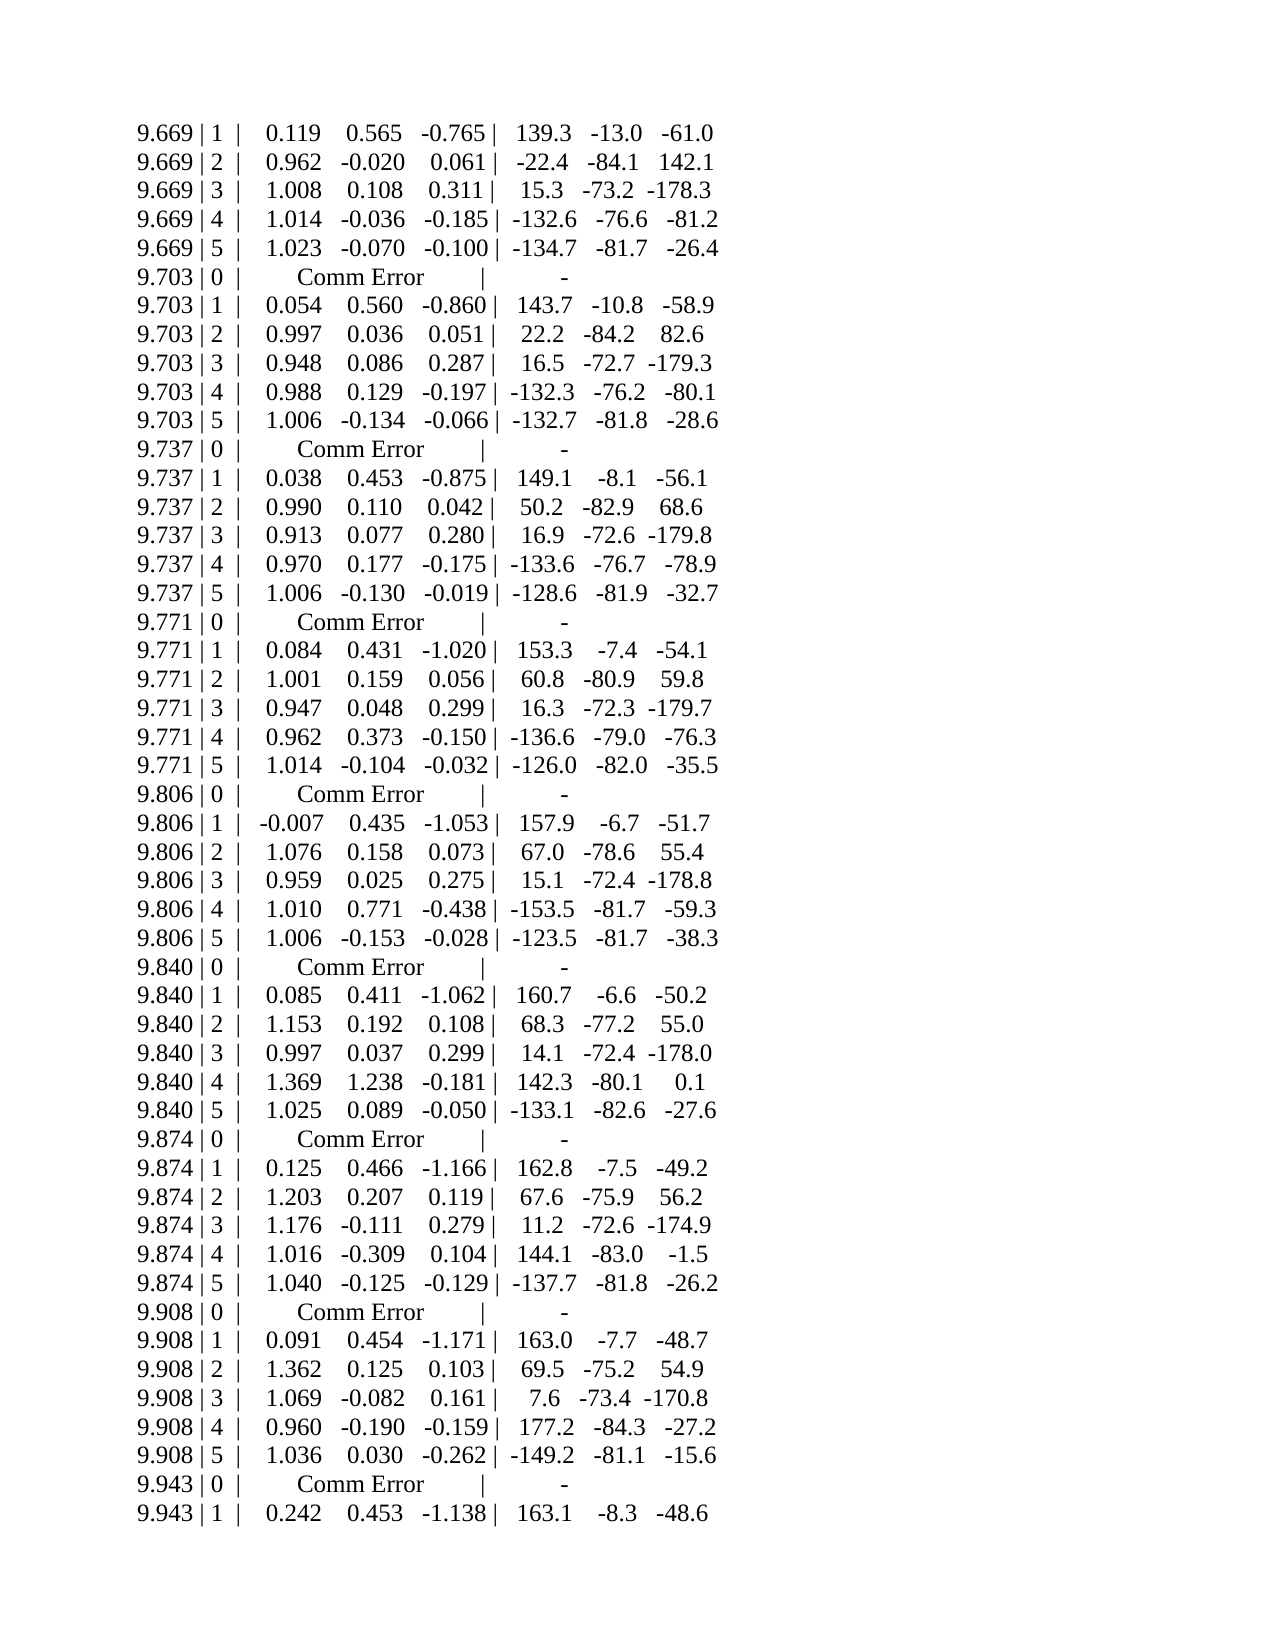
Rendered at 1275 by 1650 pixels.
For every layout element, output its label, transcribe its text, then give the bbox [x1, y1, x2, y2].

text 9.908 | 4 | 0.960 -0.190 -0.159 | 177.2 -84.3 -27.2 [118, 1412, 1157, 1441]
text 9.908 | 1 | 0.091 0.454 -1.171 | 163.0 -7.7 -48.7 [118, 1326, 1157, 1354]
text 9.908 | 2 | 1.362 0.125 0.103 | 69.5 -75.2 54.9 [118, 1354, 1157, 1383]
text 9.806 | 0 | Comm Error | - [118, 779, 1157, 808]
text 9.669 | 3 | 1.008 0.108 0.311 | 15.3 -73.2 -178.3 [118, 176, 1157, 204]
text 9.737 | 3 | 0.913 0.077 0.280 | 16.9 -72.6 -179.8 [118, 521, 1157, 549]
text 9.840 | 2 | 1.153 0.192 0.108 | 68.3 -77.2 55.0 [118, 1009, 1157, 1038]
text 9.771 | 2 | 1.001 0.159 0.056 | 60.8 -80.9 59.8 [118, 664, 1157, 693]
text 9.874 | 3 | 1.176 -0.111 0.279 | 11.2 -72.6 -174.9 [118, 1211, 1157, 1239]
text 9.703 | 3 | 0.948 0.086 0.287 | 16.5 -72.7 -179.3 [118, 348, 1157, 377]
text 9.771 | 4 | 0.962 0.373 -0.150 | -136.6 -79.0 -76.3 [118, 722, 1157, 751]
text 9.874 | 5 | 1.040 -0.125 -0.129 | -137.7 -81.8 -26.2 [118, 1268, 1157, 1297]
text 9.771 | 1 | 0.084 0.431 -1.020 | 153.3 -7.4 -54.1 [118, 636, 1157, 664]
text 9.771 | 0 | Comm Error | - [118, 607, 1157, 636]
text 9.737 | 1 | 0.038 0.453 -0.875 | 149.1 -8.1 -56.1 [118, 463, 1157, 492]
text 9.737 | 2 | 0.990 0.110 0.042 | 50.2 -82.9 68.6 [118, 492, 1157, 521]
text 9.840 | 1 | 0.085 0.411 -1.062 | 160.7 -6.6 -50.2 [118, 981, 1157, 1009]
text 9.840 | 4 | 1.369 1.238 -0.181 | 142.3 -80.1 0.1 [118, 1067, 1157, 1096]
text 9.771 | 3 | 0.947 0.048 0.299 | 16.3 -72.3 -179.7 [118, 693, 1157, 722]
text 9.737 | 0 | Comm Error | - [118, 434, 1157, 463]
text 9.806 | 1 | -0.007 0.435 -1.053 | 157.9 -6.7 -51.7 [118, 808, 1157, 837]
text 9.840 | 3 | 0.997 0.037 0.299 | 14.1 -72.4 -178.0 [118, 1038, 1157, 1067]
text 9.874 | 2 | 1.203 0.207 0.119 | 67.6 -75.9 56.2 [118, 1182, 1157, 1211]
text 9.669 | 4 | 1.014 -0.036 -0.185 | -132.6 -76.6 -81.2 [118, 204, 1157, 233]
text 9.874 | 4 | 1.016 -0.309 0.104 | 144.1 -83.0 -1.5 [118, 1239, 1157, 1268]
text 9.840 | 0 | Comm Error | - [118, 952, 1157, 981]
text 9.703 | 4 | 0.988 0.129 -0.197 | -132.3 -76.2 -80.1 [118, 377, 1157, 406]
text 9.669 | 1 | 0.119 0.565 -0.765 | 139.3 -13.0 -61.0 [118, 118, 1157, 147]
text 9.703 | 0 | Comm Error | - [118, 262, 1157, 291]
text 9.908 | 3 | 1.069 -0.082 0.161 | 7.6 -73.4 -170.8 [118, 1383, 1157, 1412]
text 9.806 | 3 | 0.959 0.025 0.275 | 15.1 -72.4 -178.8 [118, 866, 1157, 894]
text 9.703 | 2 | 0.997 0.036 0.051 | 22.2 -84.2 82.6 [118, 319, 1157, 348]
text 9.806 | 4 | 1.010 0.771 -0.438 | -153.5 -81.7 -59.3 [118, 894, 1157, 923]
text 9.669 | 2 | 0.962 -0.020 0.061 | -22.4 -84.1 142.1 [118, 147, 1157, 176]
text 9.737 | 5 | 1.006 -0.130 -0.019 | -128.6 -81.9 -32.7 [118, 578, 1157, 607]
text 9.703 | 1 | 0.054 0.560 -0.860 | 143.7 -10.8 -58.9 [118, 291, 1157, 319]
text 9.840 | 5 | 1.025 0.089 -0.050 | -133.1 -82.6 -27.6 [118, 1096, 1157, 1124]
text 9.806 | 2 | 1.076 0.158 0.073 | 67.0 -78.6 55.4 [118, 837, 1157, 866]
text 9.703 | 5 | 1.006 -0.134 -0.066 | -132.7 -81.8 -28.6 [118, 406, 1157, 434]
text 9.737 | 4 | 0.970 0.177 -0.175 | -133.6 -76.7 -78.9 [118, 549, 1157, 578]
text 9.806 | 5 | 1.006 -0.153 -0.028 | -123.5 -81.7 -38.3 [118, 923, 1157, 952]
text 9.943 | 0 | Comm Error | - [118, 1469, 1157, 1498]
text 9.908 | 5 | 1.036 0.030 -0.262 | -149.2 -81.1 -15.6 [118, 1441, 1157, 1469]
text 9.771 | 5 | 1.014 -0.104 -0.032 | -126.0 -82.0 -35.5 [118, 751, 1157, 779]
text 9.874 | 0 | Comm Error | - [118, 1124, 1157, 1153]
text 9.669 | 5 | 1.023 -0.070 -0.100 | -134.7 -81.7 -26.4 [118, 233, 1157, 262]
text 9.874 | 1 | 0.125 0.466 -1.166 | 162.8 -7.5 -49.2 [118, 1153, 1157, 1182]
text 9.943 | 1 | 0.242 0.453 -1.138 | 163.1 -8.3 -48.6 [118, 1498, 1157, 1527]
text 9.908 | 0 | Comm Error | - [118, 1297, 1157, 1326]
